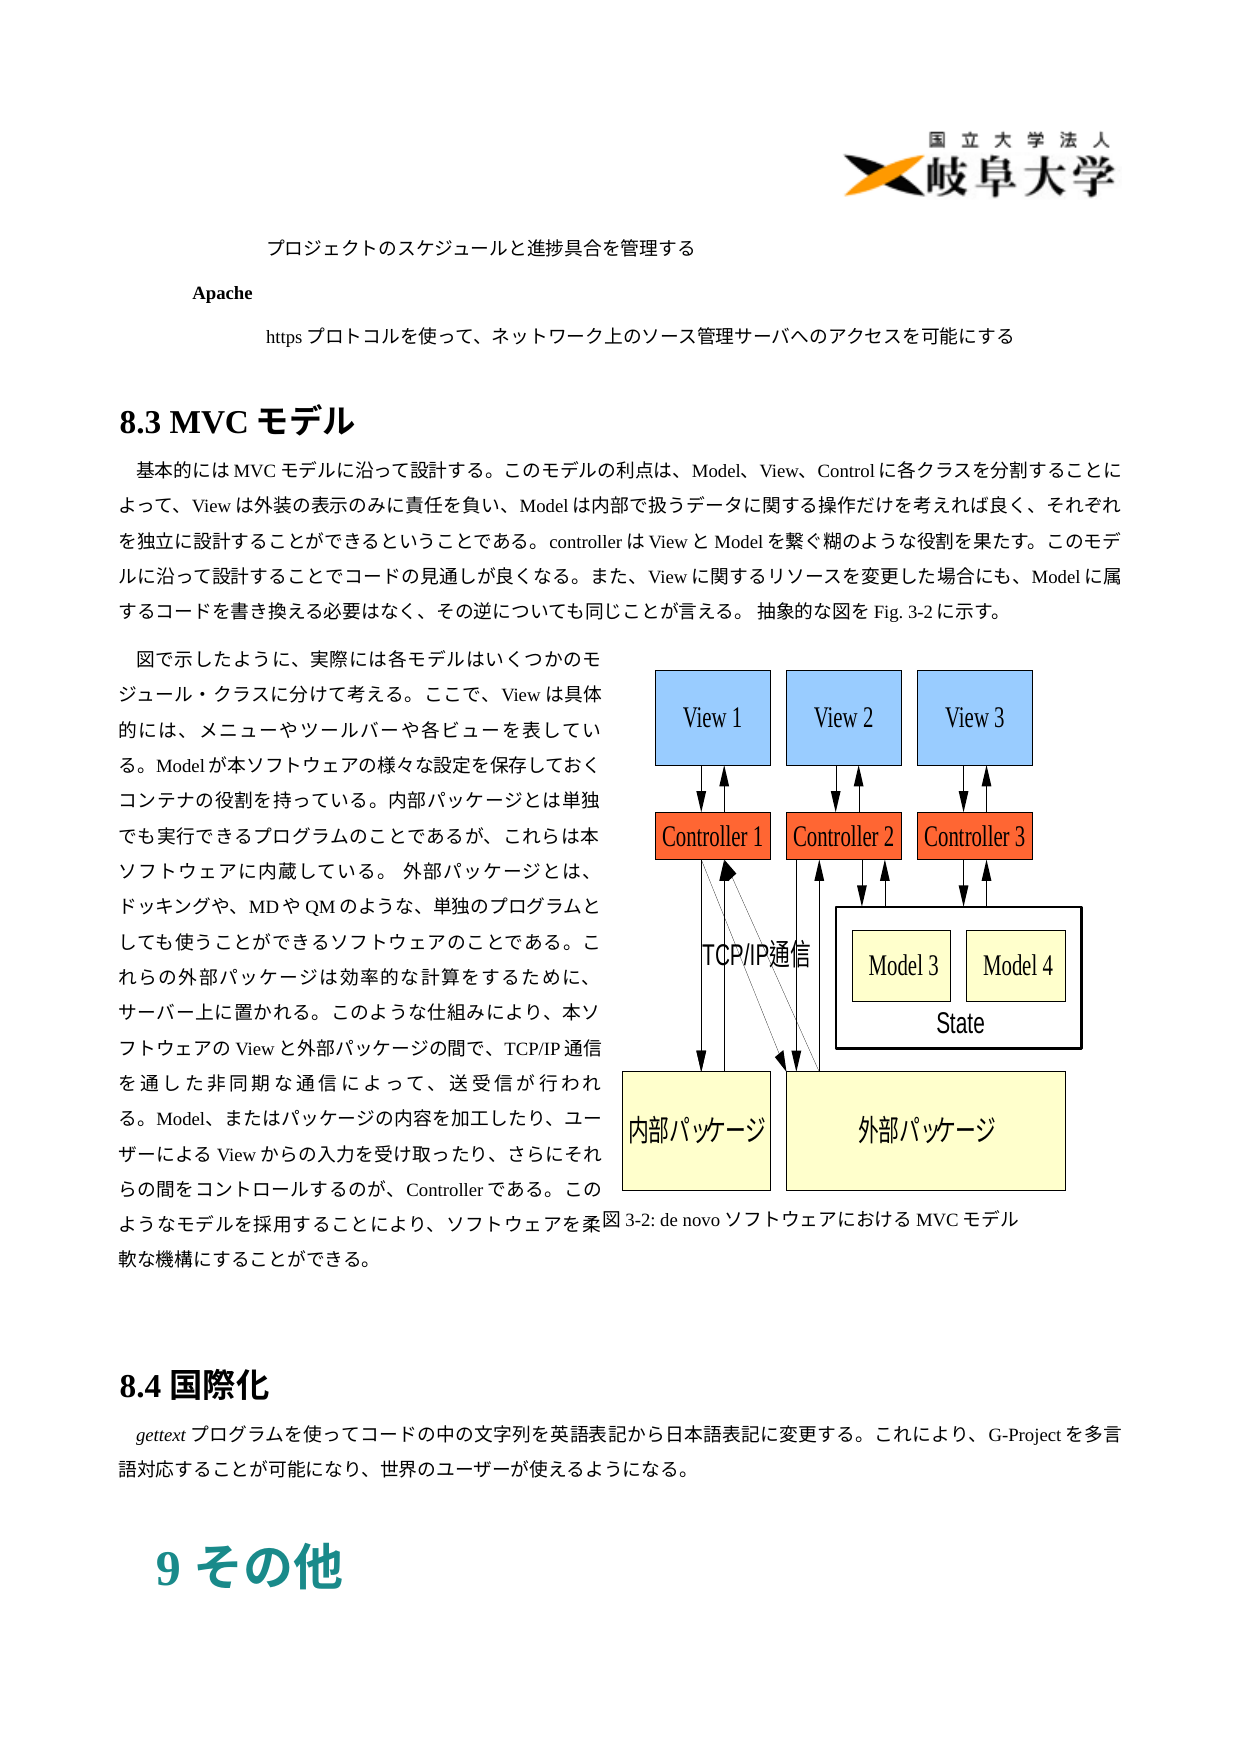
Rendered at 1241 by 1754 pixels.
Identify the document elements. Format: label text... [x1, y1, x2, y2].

text httpsプロトコルを使って、ネットワーク上のソース管理サーバへのアクセスを可能にする [118, 322, 1122, 349]
list MVCモデル [44, 395, 1122, 443]
text プロジェクトのスケジュールと進捗具合を管理する [118, 234, 1122, 261]
picture [834, 118, 1122, 205]
text 図 3-2: de novo ソフトウェアにおけるMVCモデル [602, 664, 1108, 1232]
text Apache [118, 282, 1122, 303]
list 国際化 [44, 1358, 1122, 1407]
text 図で示したように、実際には各モデルはいくつかのモジュール・クラスに分けて考える。ここで、Viewは具体的には、メニューやツールバーや各ビューを表している。Modelが本ソフトウェアの様々な設定を保存しておくコンテナの役割を持っている。内部パッケージとは単独でも実行できるプログラムのことであるが、これらは本ソフトウェアに内蔵している。 外部パッケージとは、ドッキングや、MDやQMのような、単独のプログラムとしても使うことができるソフトウェアのことである。これらの外部パッケージは効率的な計算をするために、サーバー上に置かれる。このような仕組みにより、本ソフトウェアのViewと外部パッケージの間で、TCP/IP通信を通した非同期な通信によって、送受信が行われる。Model、またはパッケージの内容を加工したり、ユーザーによるViewからの入力を受け取ったり、さらにそれらの間をコントロールするのが、Controllerである。このようなモデルを採用することにより、ソフトウェアを柔軟な機構にすることができる。 [118, 645, 1122, 1272]
list その他 [118, 1527, 1122, 1599]
text 基本的にはMVCモデルに沿って設計する。このモデルの利点は、Model、View、Controlに各クラスを分割することによって、Viewは外装の表示のみに責任を負い、Modelは内部で扱うデータに関する操作だけを考えれば良く、それぞれを独立に設計することができるということである。controllerはViewとModelを繋ぐ糊のような役割を果たす。このモデルに沿って設計することでコードの見通しが良くなる。また、Viewに関するリソースを変更した場合にも、Modelに属するコードを書き換える必要はなく、その逆についても同じことが言える。 抽象的な図をFig. 3-2に示す。 [118, 456, 1122, 624]
text gettextプログラムを使ってコードの中の文字列を英語表記から日本語表記に変更する。これにより、G-Projectを多言語対応することが可能になり、世界のユーザーが使えるようになる。 [118, 1419, 1122, 1482]
